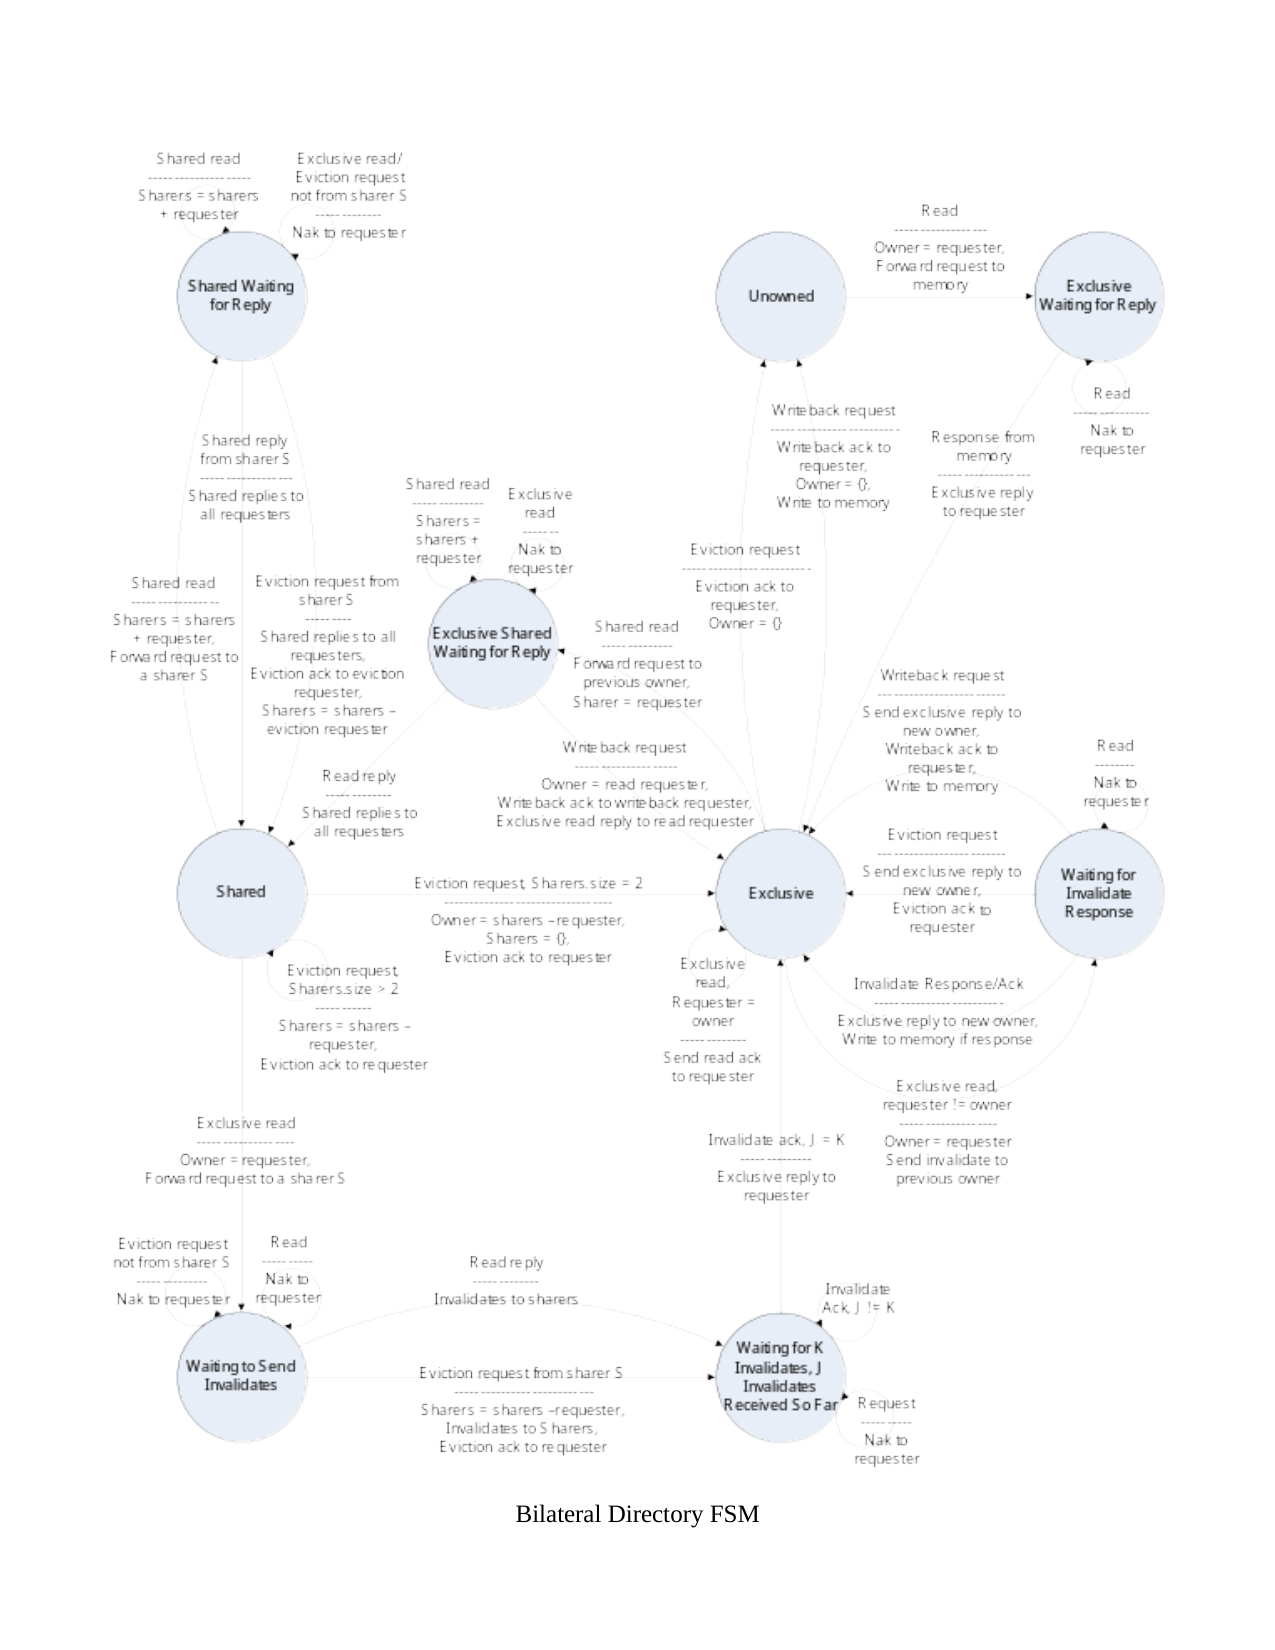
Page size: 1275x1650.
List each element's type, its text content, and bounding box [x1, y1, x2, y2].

text Bilateral Directory FSM [118, 1499, 1157, 1528]
